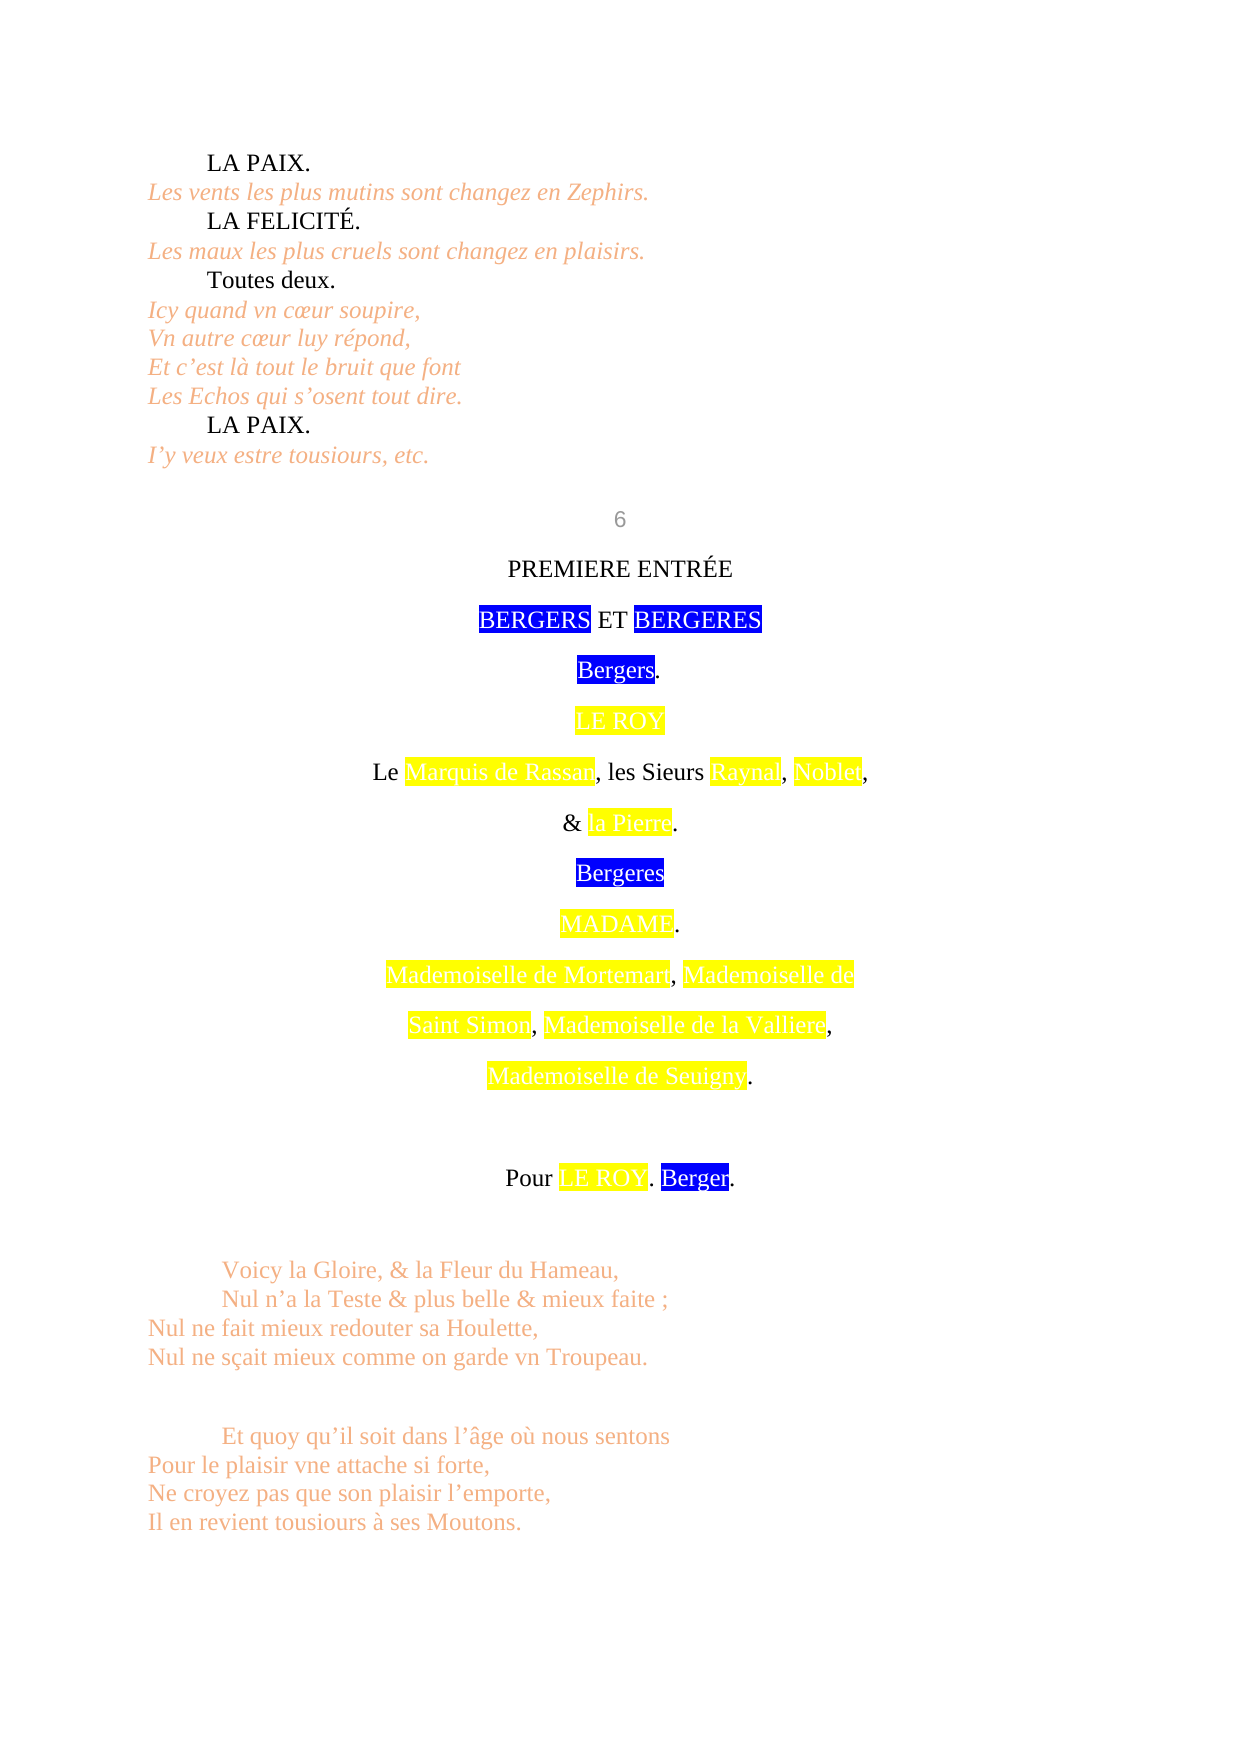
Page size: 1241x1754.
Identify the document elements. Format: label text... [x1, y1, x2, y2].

text Saint Simon, Mademoiselle de la Valliere, [148, 1011, 408, 1039]
text Mademoiselle de Mortemart, Mademoiselle de [854, 960, 1093, 988]
text LE ROY [148, 706, 575, 735]
text BERGERS ET BERGERES [148, 605, 479, 633]
text Et c’est là tout le bruit que font [148, 352, 1093, 381]
text Les maux les plus cruels sont changez en plaisirs. [148, 236, 1093, 265]
text & la Pierre. [672, 808, 1093, 836]
text Mademoiselle de Seuigny. [747, 1061, 1093, 1090]
text Mademoiselle de Mortemart, Mademoiselle de [148, 960, 386, 988]
text MADAME. [674, 909, 1093, 938]
text Nul ne fait mieux redouter sa Houlette, [148, 1313, 1093, 1342]
text Bergeres [148, 858, 576, 887]
text MADAME. [148, 909, 560, 938]
text LA PAIX. [207, 148, 1093, 176]
text & la Pierre. [148, 808, 588, 836]
text Pour LE ROY. Berger. [148, 1163, 559, 1191]
text Le Marquis de Rassan, les Sieurs Raynal, Noblet, [148, 757, 405, 786]
text Les Echos qui s’osent tout dire. [148, 381, 1093, 410]
text Nul n’a la Teste & plus belle & mieux faite ; [148, 1284, 1093, 1313]
text 6 [148, 506, 614, 532]
text Bergeres [664, 858, 1093, 887]
text Pour le plaisir vne attache si forte, [148, 1450, 1093, 1478]
text Les vents les plus mutins sont changez en Zephirs. [148, 177, 1093, 206]
text Mademoiselle de Seuigny. [148, 1061, 487, 1090]
text I’y veux estre tousiours, etc. [148, 440, 1093, 468]
text BERGERS ET BERGERES [762, 605, 1093, 633]
text Voicy la Gloire, & la Fleur du Hameau, [148, 1255, 1093, 1284]
text Nul ne sçait mieux comme on garde vn Troupeau. [148, 1342, 1093, 1370]
text Et quoy qu’il soit dans l’âge où nous sentons [148, 1421, 1093, 1450]
text LE ROY [665, 706, 1093, 735]
text Toutes deux. [207, 265, 1093, 294]
text LA FELICITÉ. [207, 206, 1093, 235]
text Bergers. [148, 655, 577, 684]
text PREMIERE ENTRÉE [148, 554, 1093, 583]
text Le Marquis de Rassan, les Sieurs Raynal, Noblet, [862, 757, 1093, 786]
text Icy quand vn cœur soupire, [148, 295, 1093, 323]
text 6 [626, 506, 1093, 532]
text Pour LE ROY. Berger. [729, 1163, 1093, 1191]
text Ne croyez pas que son plaisir l’emporte, [148, 1478, 1093, 1507]
text Saint Simon, Mademoiselle de la Valliere, [826, 1011, 1093, 1039]
text Le Marquis de Rassan, les Sieurs Raynal, Noblet, [595, 757, 710, 786]
text Bergers. [655, 655, 1093, 684]
text BERGERS ET BERGERES [591, 605, 634, 633]
text Vn autre cœur luy répond, [148, 323, 1093, 352]
text LA PAIX. [207, 410, 1093, 438]
text Il en revient tousiours à ses Moutons. [148, 1507, 1093, 1536]
